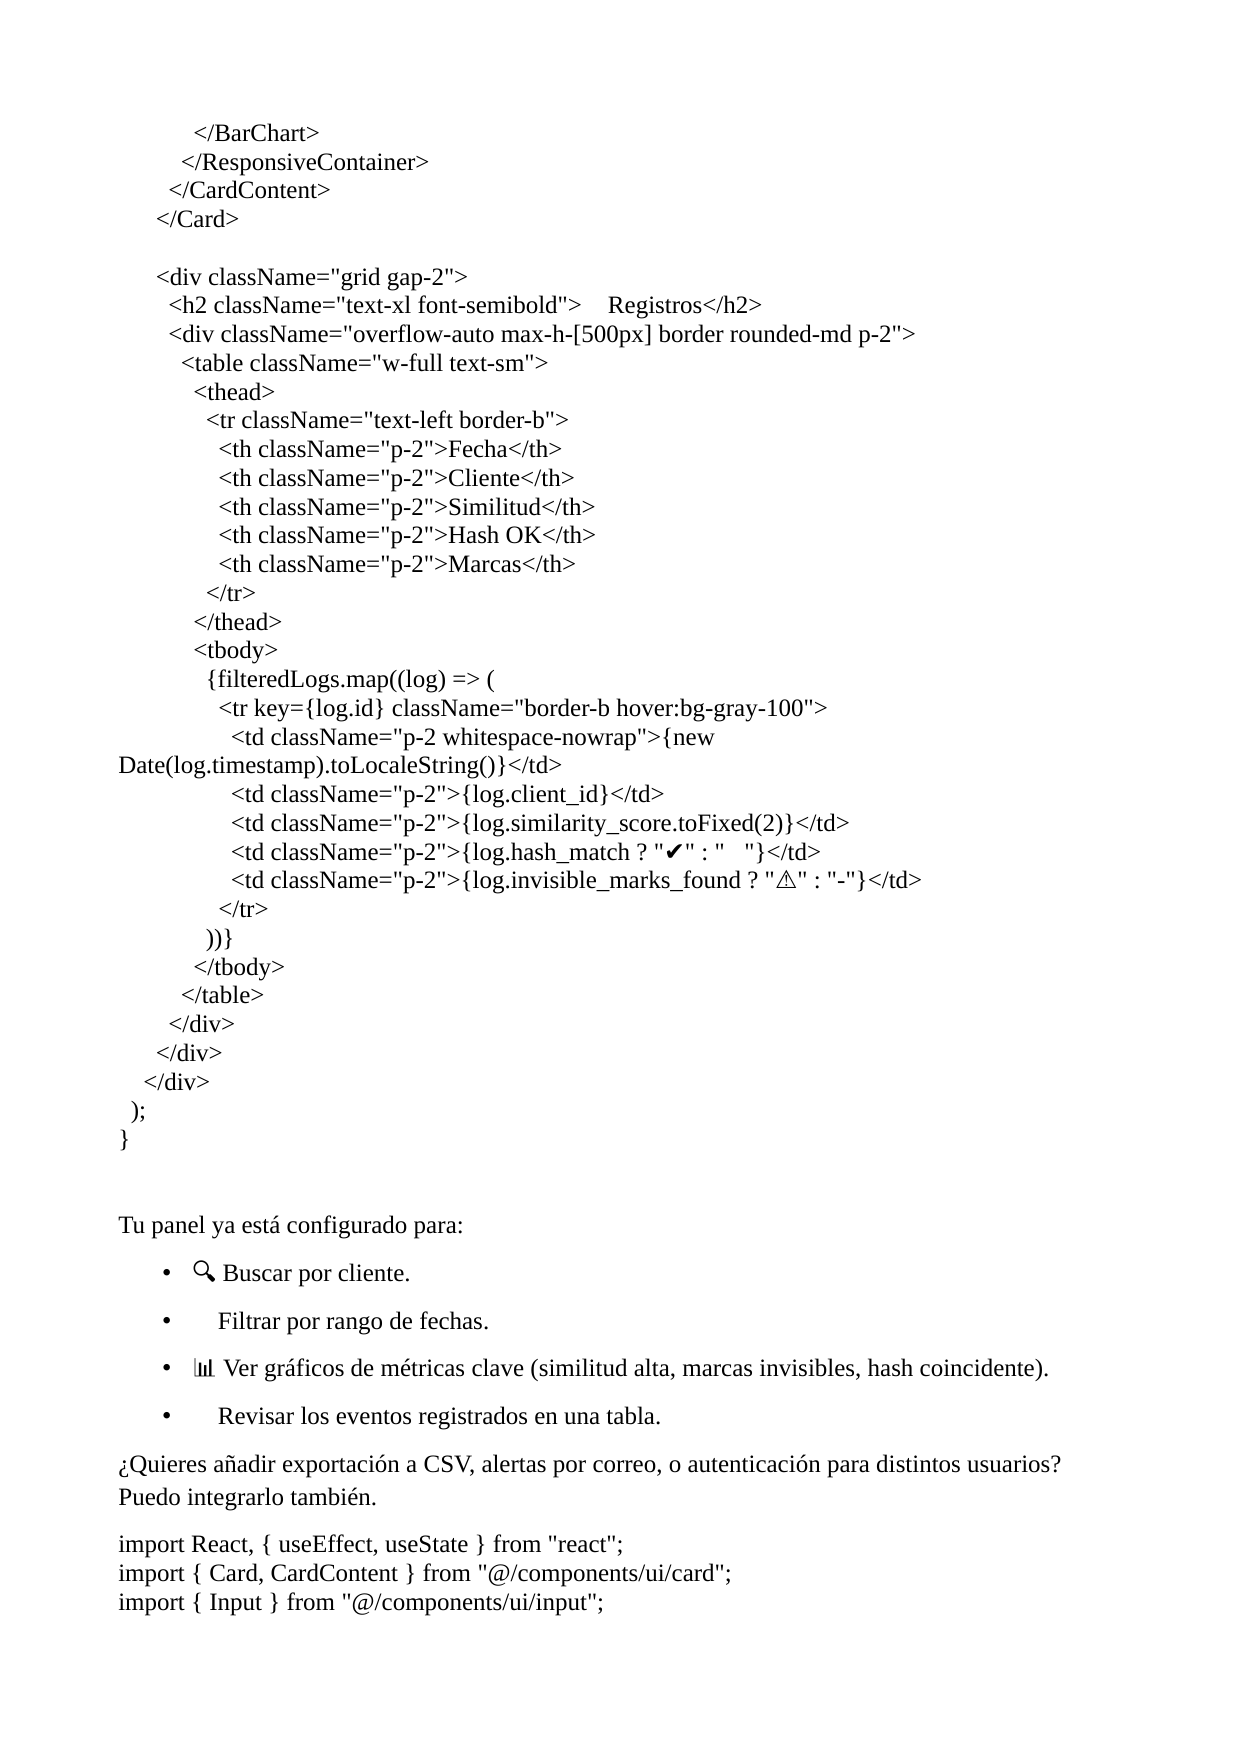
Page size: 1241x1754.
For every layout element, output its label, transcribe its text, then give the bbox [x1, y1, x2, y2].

list 📁 Revisar los eventos registrados en una tabla. [162, 1401, 1122, 1430]
list 📊 Ver gráficos de métricas clave (similitud alta, marcas invisibles, hash coincidente). [162, 1353, 1122, 1382]
list 🔍 Buscar por cliente. [162, 1258, 1122, 1287]
text </BarChart> </ResponsiveContainer> </CardContent> </Card> <div className="grid gap-2"> <h2 className="text-xl font-semibold">📁 Registros</h2> <div className="overflow-auto max-h-[500px] border rounded-md p-2"> <table className="w-full text-sm"> <thead> <tr className="text-left border-b"> <th className="p-2">Fecha</th> <th className="p-2">Cliente</th> <th className="p-2">Similitud</th> <th className="p-2">Hash OK</th> <th className="p-2">Marcas</th> </tr> </thead> <tbody> {filteredLogs.map((log) => ( <tr key={log.id} className="border-b hover:bg-gray-100"> <td className="p-2 whitespace-nowrap">{new Date(log.timestamp).toLocaleString()}</td> <td className="p-2">{log.client_id}</td> <td className="p-2">{log.similarity_score.toFixed(2)}</td> <td className="p-2">{log.hash_match ? "✔️" : "❌"}</td> <td className="p-2">{log.invisible_marks_found ? "⚠️" : "-"}</td> </tr> ))} </tbody> </table> </div> </div> </div> ); } [118, 118, 1122, 1182]
text Tu panel ya está configurado para: [118, 1211, 1122, 1239]
list 📅 Filtrar por rango de fechas. [162, 1306, 1122, 1334]
text ¿Quieres añadir exportación a CSV, alertas por correo, o autenticación para distintos usuarios? Puedo integrarlo también. [118, 1449, 1122, 1510]
text import React, { useEffect, useState } from "react"; import { Card, CardContent } from "@/components/ui/card"; import { Input } from "@/components/ui/input"; [118, 1529, 1122, 1616]
